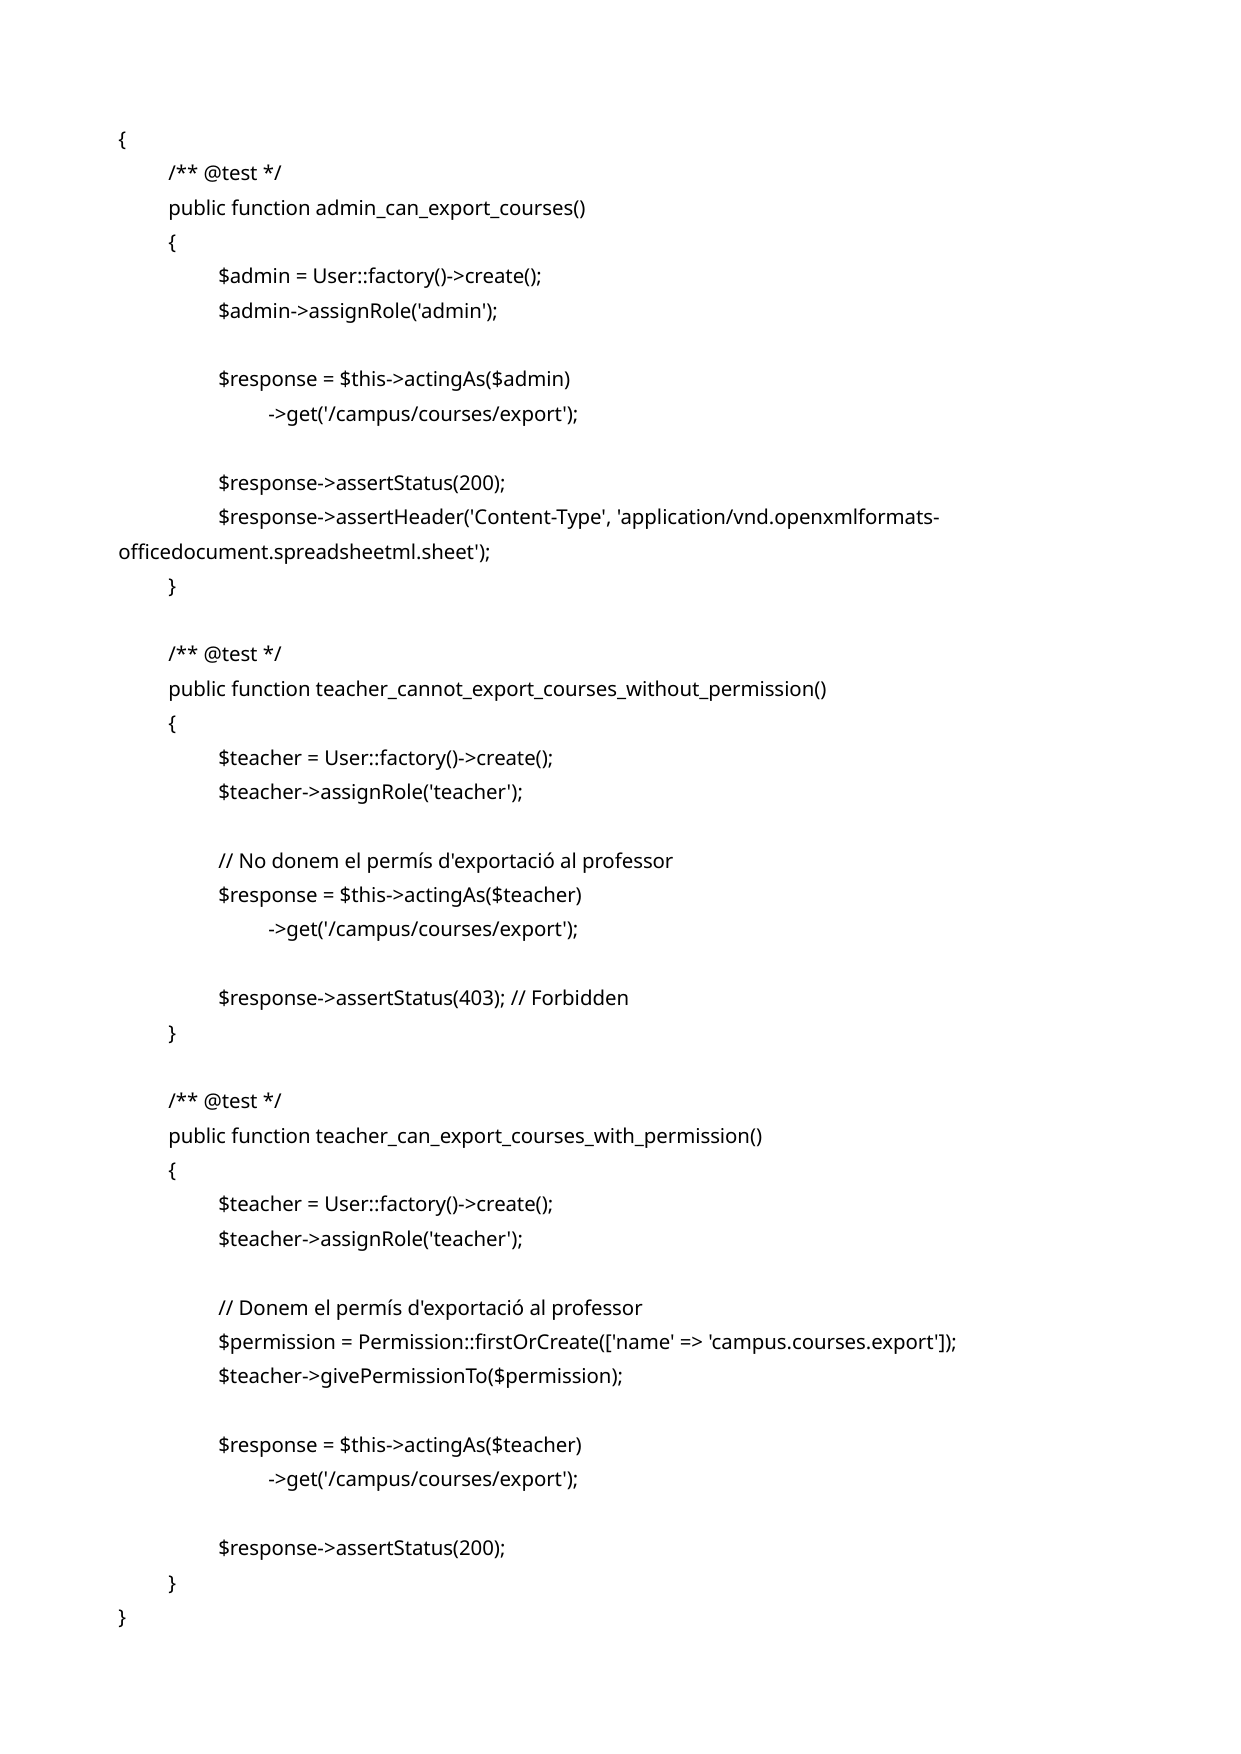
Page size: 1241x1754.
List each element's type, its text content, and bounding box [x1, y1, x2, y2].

text { [118, 118, 1122, 152]
text { [118, 702, 1122, 737]
text $response = $this->actingAs($teacher) [118, 874, 1122, 909]
text $response->assertStatus(200); [118, 462, 1122, 496]
text $teacher->assignRole('teacher'); [118, 1218, 1122, 1252]
text // Donem el permís d'exportació al professor [118, 1287, 1122, 1321]
text } [118, 1596, 1122, 1631]
text $response = $this->actingAs($teacher) [118, 1424, 1122, 1459]
text ->get('/campus/courses/export'); [118, 1459, 1122, 1493]
text public function teacher_cannot_export_courses_without_permission() [118, 668, 1122, 702]
text } [118, 1562, 1122, 1596]
text /** @test */ [118, 1081, 1122, 1115]
text $response = $this->actingAs($admin) [118, 359, 1122, 393]
text public function admin_can_export_courses() [118, 187, 1122, 221]
text $response->assertHeader('Content-Type', 'application/vnd.openxmlformats-officedocument.spreadsheetml.sheet'); [118, 496, 1122, 565]
text { [118, 1149, 1122, 1184]
text } [118, 1012, 1122, 1046]
text $admin->assignRole('admin'); [118, 290, 1122, 324]
text $teacher = User::factory()->create(); [118, 1184, 1122, 1218]
text $permission = Permission::firstOrCreate(['name' => 'campus.courses.export']); [118, 1321, 1122, 1356]
text $response->assertStatus(200); [118, 1527, 1122, 1562]
text { [118, 221, 1122, 256]
text ->get('/campus/courses/export'); [118, 909, 1122, 943]
text $response->assertStatus(403); // Forbidden [118, 977, 1122, 1012]
text } [118, 565, 1122, 599]
text public function teacher_can_export_courses_with_permission() [118, 1115, 1122, 1149]
text $teacher = User::factory()->create(); [118, 737, 1122, 771]
text $admin = User::factory()->create(); [118, 256, 1122, 290]
text // No donem el permís d'exportació al professor [118, 840, 1122, 874]
text $teacher->assignRole('teacher'); [118, 771, 1122, 806]
text $teacher->givePermissionTo($permission); [118, 1356, 1122, 1390]
text ->get('/campus/courses/export'); [118, 393, 1122, 427]
text /** @test */ [118, 634, 1122, 668]
text /** @test */ [118, 152, 1122, 187]
